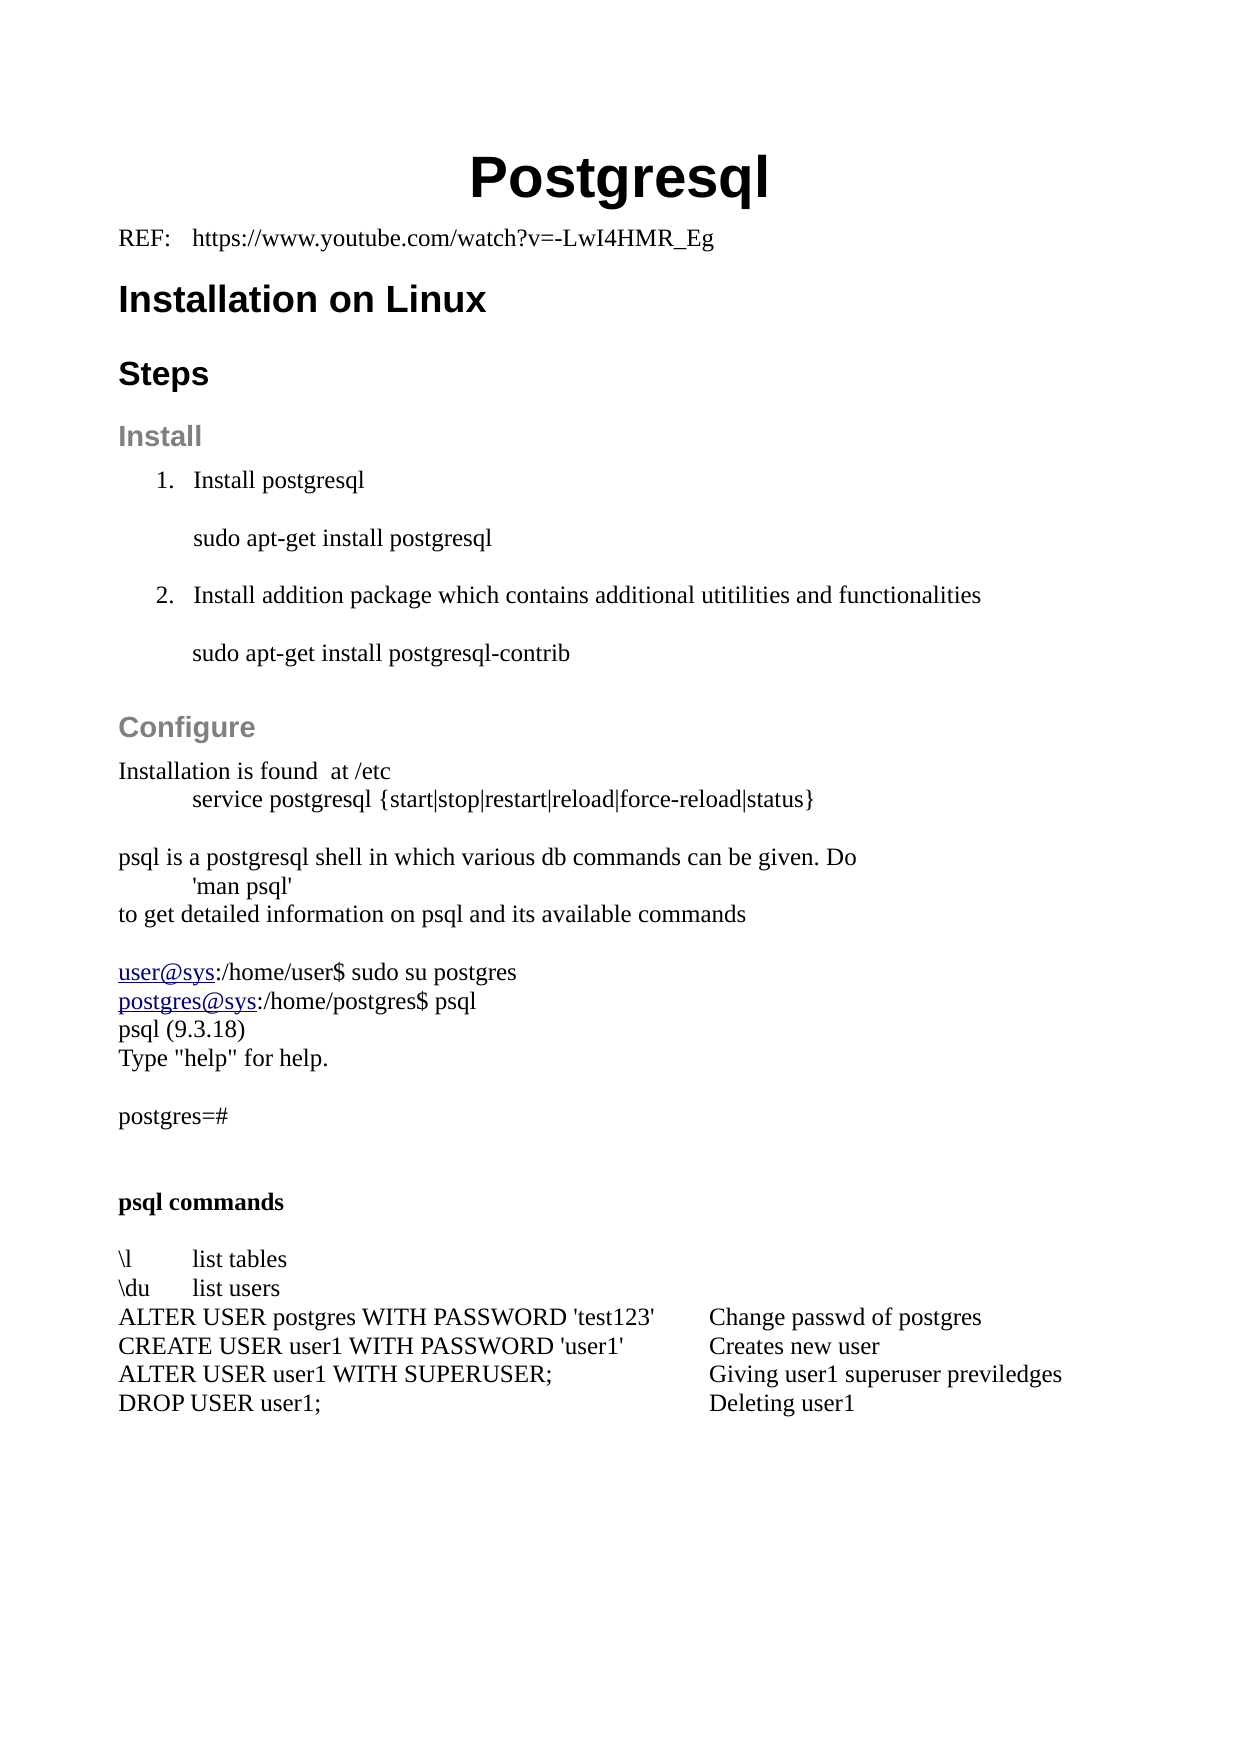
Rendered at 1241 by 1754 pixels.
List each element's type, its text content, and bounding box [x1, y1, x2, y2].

text \l list tables [118, 1244, 1122, 1273]
text CREATE USER user1 WITH PASSWORD 'user1' Creates new user [118, 1331, 1122, 1359]
text psql is a postgresql shell in which various db commands can be given. Do [118, 842, 1122, 871]
subtitle Configure [118, 710, 1122, 743]
text ALTER USER user1 WITH SUPERUSER; Giving user1 superuser previledges [118, 1359, 1122, 1388]
text REF: https://www.youtube.com/watch?v=-LwI4HMR_Eg [118, 223, 1122, 251]
subtitle Install [118, 419, 1122, 453]
list Install postgresql [156, 465, 1122, 494]
text psql commands [118, 1187, 1122, 1216]
text DROP USER user1; Deleting user1 [118, 1388, 1122, 1417]
text \du list users [118, 1273, 1122, 1302]
text user@sys:/home/user$ sudo su postgres [118, 957, 1122, 986]
subtitle Installation on Linux [118, 276, 1122, 320]
title Postgresql [118, 143, 1122, 210]
text postgres@sys:/home/postgres$ psql [118, 986, 1122, 1014]
text service postgresql {start|stop|restart|reload|force-reload|status} [118, 784, 1122, 813]
text postgres=# [118, 1101, 1122, 1129]
text Type "help" for help. [118, 1043, 1122, 1072]
list Install addition package which contains additional utitilities and functionalities [156, 580, 1122, 609]
text 'man psql' [118, 871, 1122, 899]
text Installation is found at /etc [118, 756, 1122, 784]
text psql (9.3.18) [118, 1014, 1122, 1043]
text sudo apt-get install postgresql-contrib [118, 638, 1122, 666]
text to get detailed information on psql and its available commands [118, 899, 1122, 928]
text ALTER USER postgres WITH PASSWORD 'test123' Change passwd of postgres [118, 1302, 1122, 1331]
subtitle Steps [118, 353, 1122, 392]
list sudo apt-get install postgresql [156, 523, 1122, 551]
